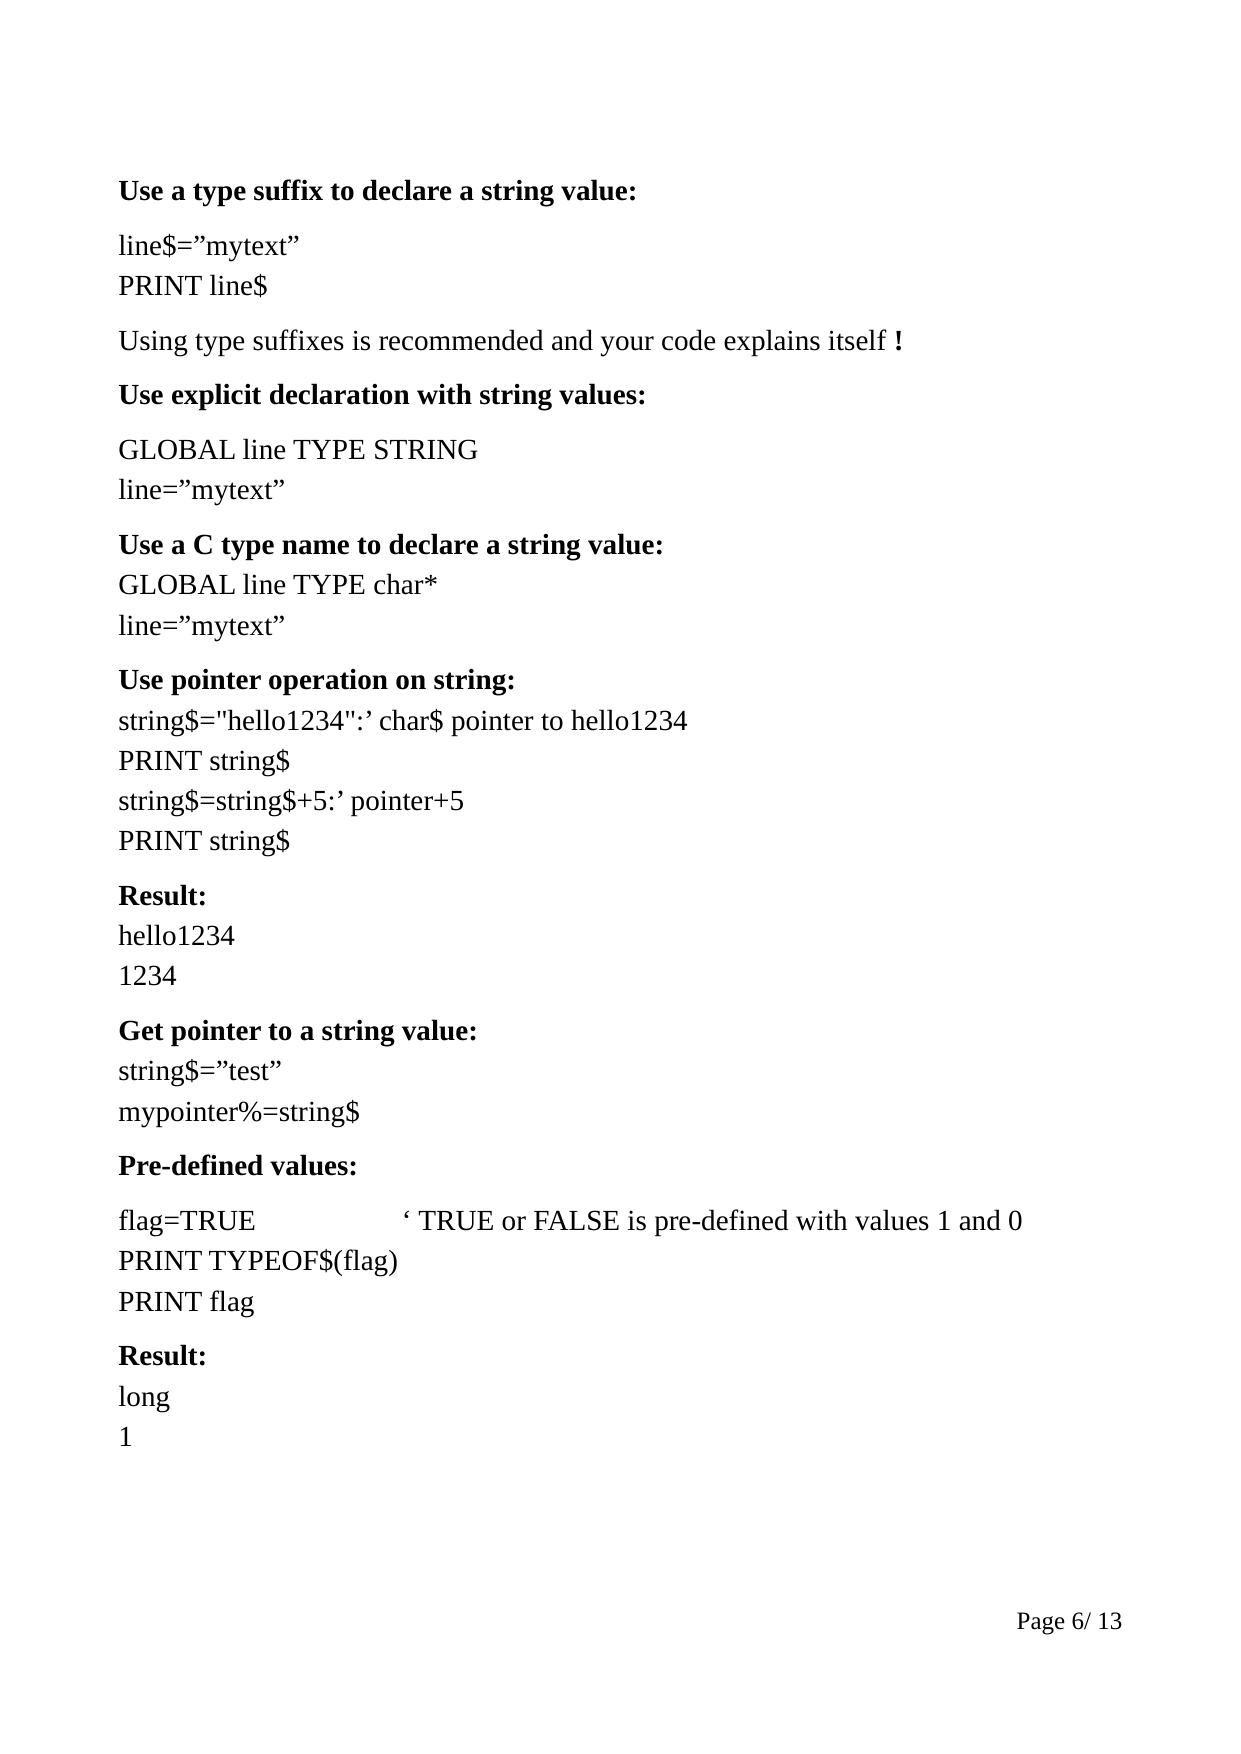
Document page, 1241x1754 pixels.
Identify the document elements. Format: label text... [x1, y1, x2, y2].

text Pre-defined values: [118, 1148, 1122, 1182]
text Use explicit declaration with string values: [118, 377, 1122, 411]
text Result: long 1 [118, 1338, 1122, 1452]
text GLOBAL line TYPE STRING line=”mytext” [118, 432, 1122, 506]
text Result: hello1234 1234 [118, 878, 1122, 992]
text Use a type suffix to declare a string value: [118, 173, 1122, 206]
text Using type suffixes is recommended and your code explains itself ! [118, 323, 1122, 356]
text Use a C type name to declare a string value: GLOBAL line TYPE char* line=”mytext” [118, 527, 1122, 641]
text flag=TRUE ‘ TRUE or FALSE is pre-defined with values 1 and 0 PRINT TYPEOF$(flag) PRINT flag [118, 1203, 1122, 1317]
text Use pointer operation on string: string$="hello1234":’ char$ pointer to hello1234 PRINT string$ string$=string$+5:’ pointer+5 PRINT string$ [118, 662, 1122, 857]
text line$=”mytext” PRINT line$ [118, 228, 1122, 301]
text Get pointer to a string value: string$=”test” mypointer%=string$ [118, 1013, 1122, 1127]
